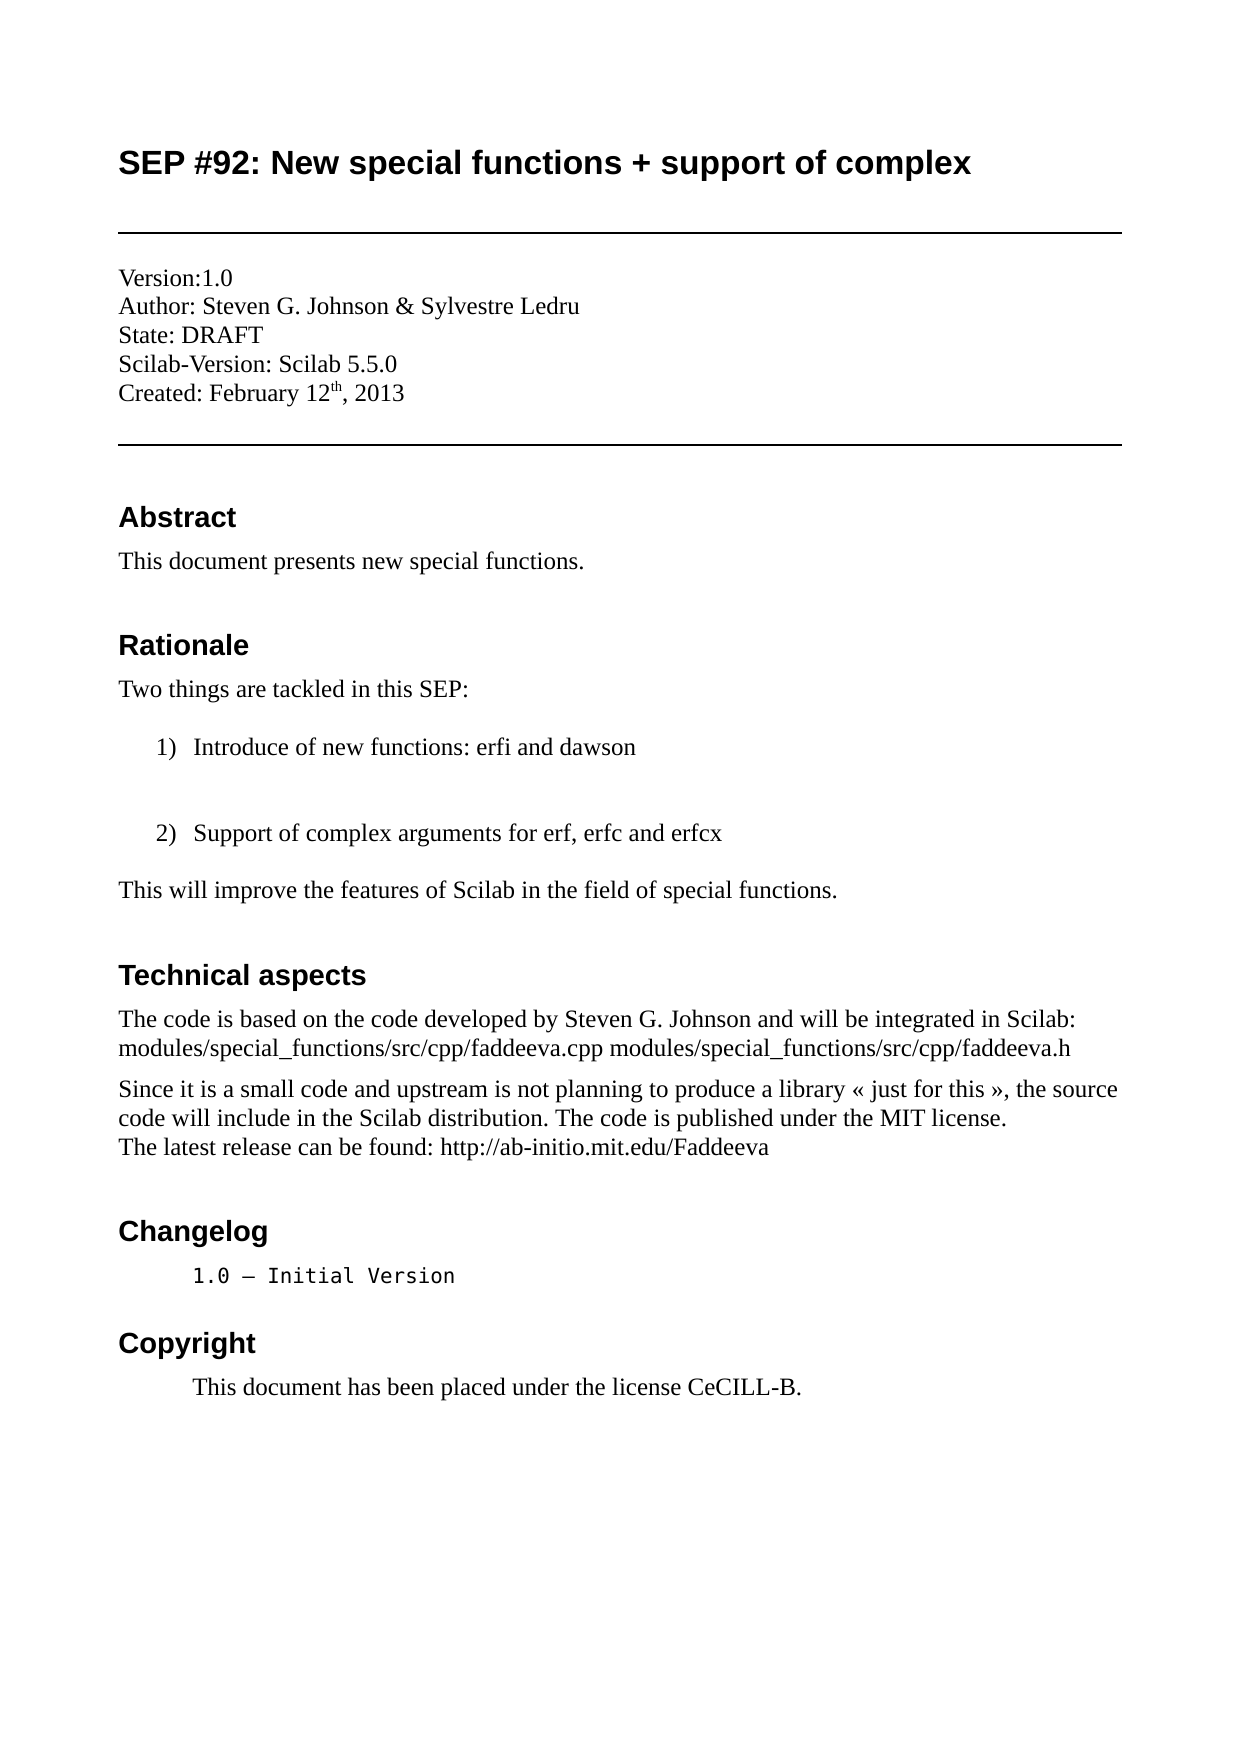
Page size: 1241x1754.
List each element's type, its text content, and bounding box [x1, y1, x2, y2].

text Created: February 12th, 2013 [118, 378, 1122, 406]
subtitle Rationale [118, 628, 1122, 662]
text Author: Steven G. Johnson & Sylvestre Ledru [118, 291, 1122, 320]
text This document has been placed under the license CeCILL-B. [118, 1372, 1122, 1401]
text Scilab-Version: Scilab 5.5.0 [118, 349, 1122, 378]
subtitle Support of complex arguments for erf, erfc and erfcx [156, 818, 1122, 847]
text 1.0 – Initial Version [118, 1260, 1122, 1289]
subtitle This will improve the features of Scilab in the field of special functions. [118, 876, 1122, 904]
subtitle The code is based on the code developed by Steven G. Johnson and will be integrated in Scilab: modules/special_functions/src/cpp/faddeeva.cpp modules/special_functions/src/cpp/faddeeva.h [118, 1004, 1122, 1062]
text Version:1.0 [118, 263, 1122, 291]
subtitle Copyright [118, 1326, 1122, 1360]
subtitle Introduce of new functions: erfi and dawson [156, 732, 1122, 761]
subtitle Technical aspects [118, 958, 1122, 992]
text This document presents new special functions. [118, 546, 1122, 574]
subtitle Changelog [118, 1214, 1122, 1248]
subtitle Abstract [118, 500, 1122, 533]
subtitle Two things are tackled in this SEP: [118, 674, 1122, 703]
subtitle Since it is a small code and upstream is not planning to produce a library « just for this », the source code will include in the Scilab distribution. The code is published under the MIT license. [118, 1074, 1122, 1132]
subtitle SEP #92: New special functions + support of complex [118, 143, 1122, 182]
text State: DRAFT [118, 320, 1122, 349]
subtitle The latest release can be found: http://ab-initio.mit.edu/Faddeeva [118, 1132, 1122, 1160]
